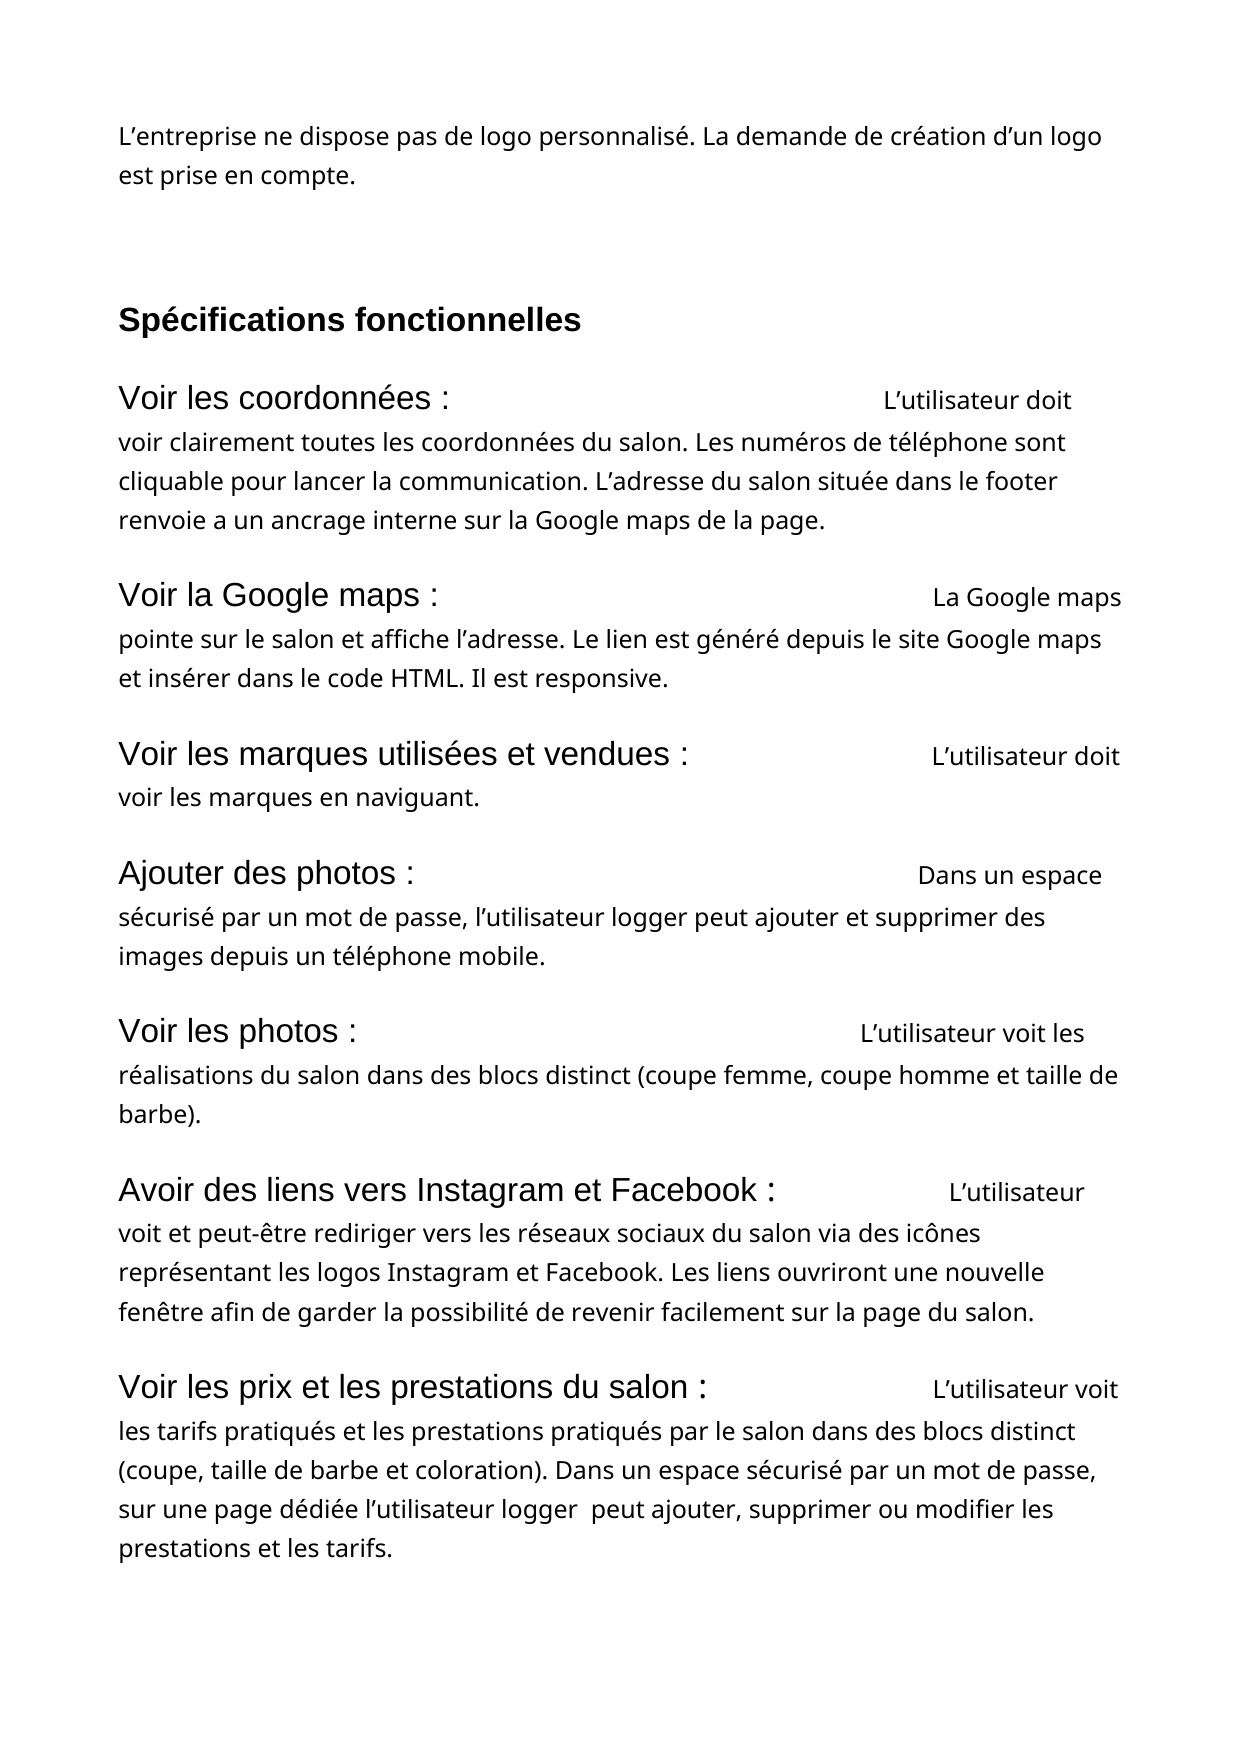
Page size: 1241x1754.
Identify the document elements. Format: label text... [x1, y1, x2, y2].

text Voir la Google maps : La Google maps pointe sur le salon et affiche l’adresse. Le lien est généré depuis le site Google maps et insérer dans le code HTML. Il est responsive. [118, 571, 1122, 695]
text Voir les prix et les prestations du salon : L’utilisateur voit les tarifs pratiqués et les prestations pratiqués par le salon dans des blocs distinct (coupe, taille de barbe et coloration). Dans un espace sécurisé par un mot de passe, sur une page dédiée l’utilisateur logger peut ajouter, supprimer ou modifier les prestations et les tarifs. [118, 1363, 1122, 1565]
text L’entreprise ne dispose pas de logo personnalisé. La demande de création d’un logo est prise en compte. [118, 118, 1122, 191]
text Voir les photos : L’utilisateur voit les réalisations du salon dans des blocs distinct (coupe femme, coupe homme et taille de barbe). [118, 1007, 1122, 1131]
text Voir les coordonnées : L’utilisateur doit voir clairement toutes les coordonnées du salon. Les numéros de téléphone sont cliquable pour lancer la communication. L’adresse du salon située dans le footer renvoie a un ancrage interne sur la Google maps de la page. [118, 374, 1122, 537]
text Spécifications fonctionnelles [118, 300, 1122, 338]
text Avoir des liens vers Instagram et Facebook : L’utilisateur voit et peut-être rediriger vers les réseaux sociaux du salon via des icônes représentant les logos Instagram et Facebook. Les liens ouvriront une nouvelle fenêtre afin de garder la possibilité de revenir facilement sur la page du salon. [118, 1165, 1122, 1328]
text Voir les marques utilisées et vendues : L’utilisateur doit voir les marques en naviguant. [118, 729, 1122, 814]
text Ajouter des photos : Dans un espace sécurisé par un mot de passe, l’utilisateur logger peut ajouter et supprimer des images depuis un téléphone mobile. [118, 849, 1122, 972]
